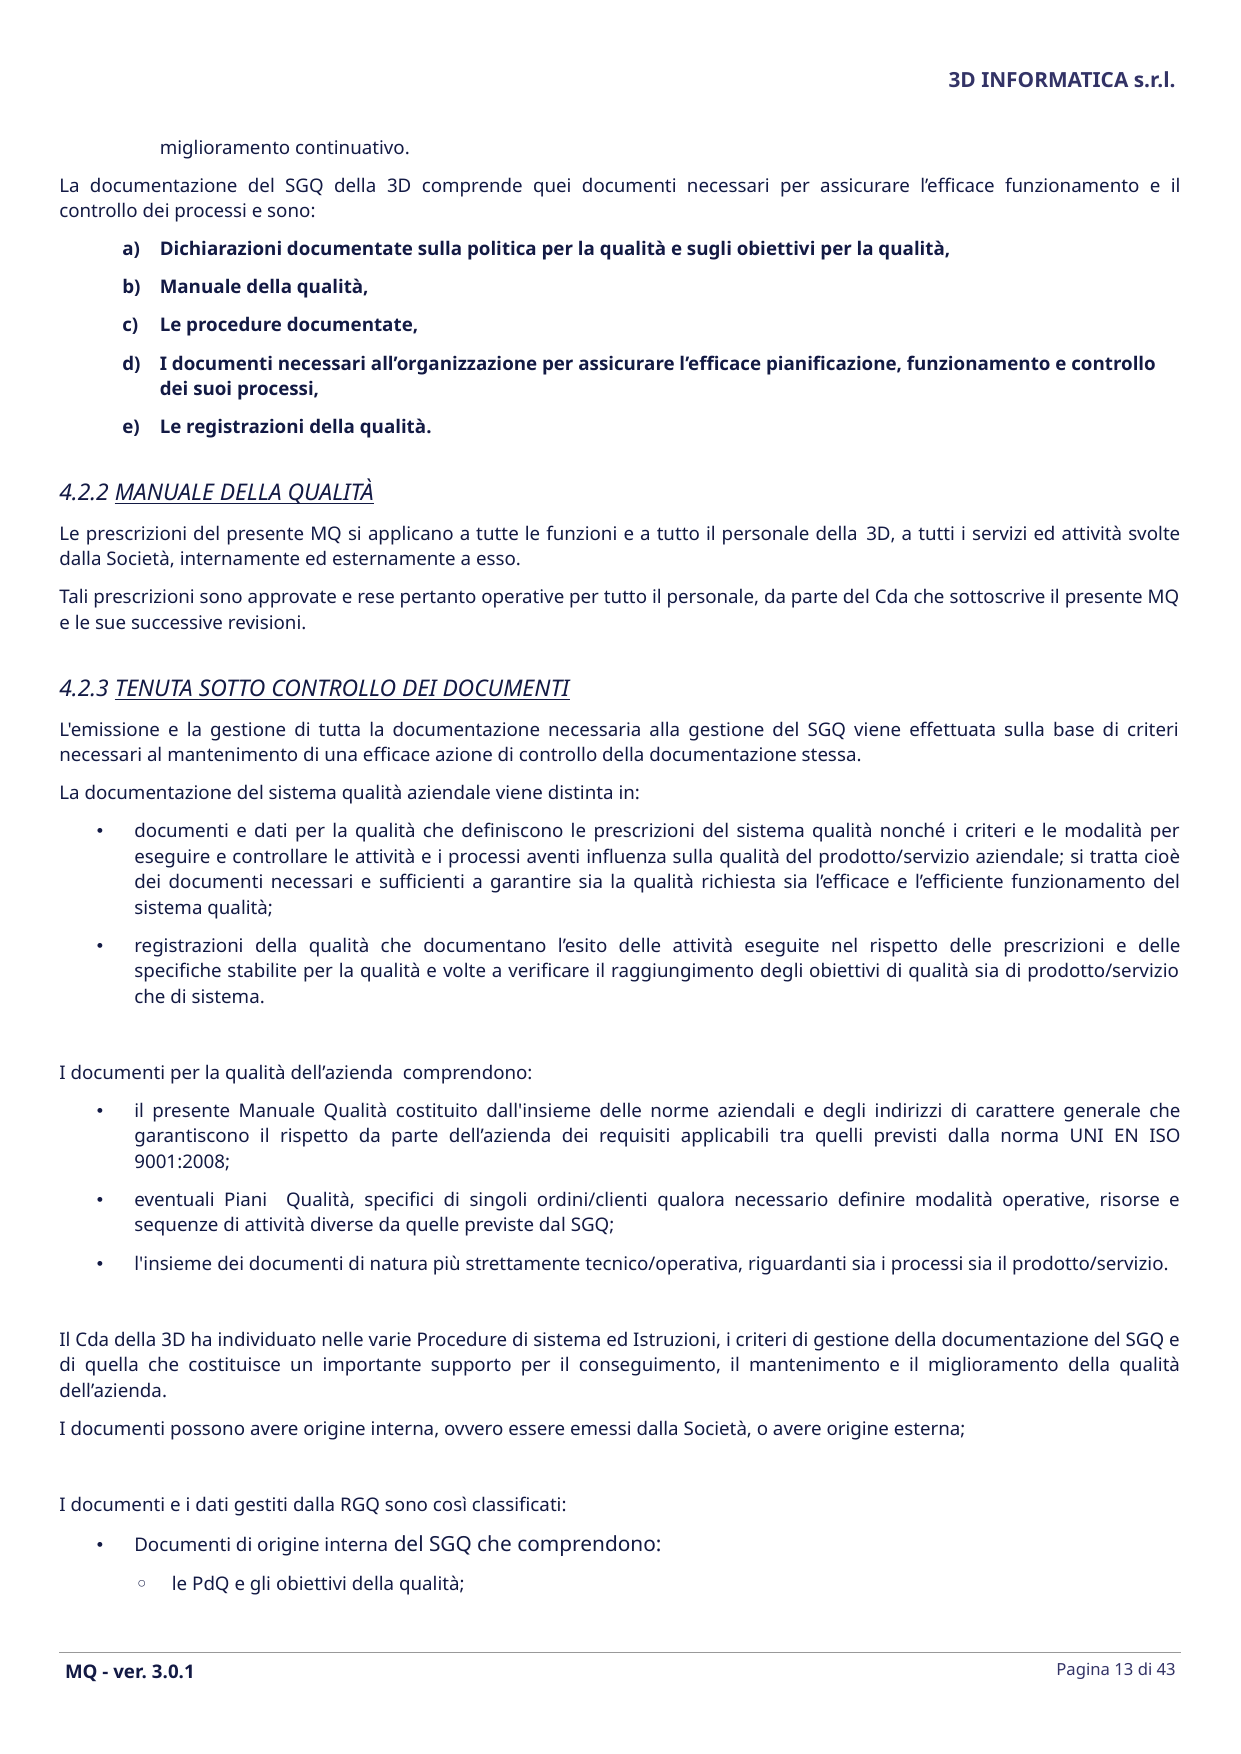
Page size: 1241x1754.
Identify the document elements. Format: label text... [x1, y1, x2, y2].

list Dichiarazioni documentate sulla politica per la qualità e sugli obiettivi per la qualità, [122, 236, 1181, 261]
list Le procedure documentate, [122, 312, 1181, 337]
text La documentazione del sistema qualità aziendale viene distinta in: [59, 779, 1181, 805]
text L'emissione e la gestione di tutta la documentazione necessaria alla gestione del SGQ viene effettuata sulla base di criteri necessari al mantenimento di una efficace azione di controllo della documentazione stessa. [59, 716, 1181, 767]
list registrazioni della qualità che documentano l’esito delle attività eseguite nel rispetto delle prescrizioni e delle specifiche stabilite per la qualità e volte a verificare il raggiungimento degli obiettivi di qualità sia di prodotto/servizio che di sistema. [97, 932, 1181, 1009]
text Le prescrizioni del presente MQ si applicano a tutte le funzioni e a tutto il personale della 3D, a tutti i servizi ed attività svolte dalla Società, internamente ed esternamente a esso. [59, 520, 1181, 571]
text I documenti per la qualità dell’azienda comprendono: [59, 1059, 1181, 1085]
list eventuali Piani Qualità, specifici di singoli ordini/clienti qualora necessario definire modalità operative, risorse e sequenze di attività diverse da quelle previste dal SGQ; [97, 1186, 1181, 1237]
text I documenti e i dati gestiti dalla RGQ sono così classificati: [59, 1491, 1181, 1516]
subtitle Tenuta sotto controllo dei documenti [59, 672, 1181, 703]
list Le registrazioni della qualità. [122, 413, 1181, 439]
list l'insieme dei documenti di natura più strettamente tecnico/operativa, riguardanti sia i processi sia il prodotto/servizio. [97, 1250, 1181, 1275]
list il presente Manuale Qualità costituito dall'insieme delle norme aziendali e degli indirizzi di carattere generale che garantiscono il rispetto da parte dell’azienda dei requisiti applicabili tra quelli previsti dalla norma UNI EN ISO 9001:2008; [97, 1097, 1181, 1174]
text Il Cda della 3D ha individuato nelle varie Procedure di sistema ed Istruzioni, i criteri di gestione della documentazione del SGQ e di quella che costituisce un importante supporto per il conseguimento, il mantenimento e il miglioramento della qualità dell’azienda. [59, 1326, 1181, 1402]
text I documenti possono avere origine interna, ovvero essere emessi dalla Società, o avere origine esterna; [59, 1415, 1181, 1440]
text La documentazione del SGQ della 3D comprende quei documenti necessari per assicurare l’efficace funzionamento e il controllo dei processi e sono: [59, 172, 1181, 223]
text Tali prescrizioni sono approvate e rese pertanto operative per tutto il personale, da parte del Cda che sottoscrive il presente MQ e le sue successive revisioni. [59, 584, 1181, 635]
subtitle Manuale della qualità [59, 476, 1181, 508]
list Manuale della qualità, [122, 274, 1181, 299]
list le PdQ e gli obiettivi della qualità; [134, 1570, 1181, 1595]
list I documenti necessari all’organizzazione per assicurare l’efficace pianificazione, funzionamento e controllo dei suoi processi, [122, 350, 1181, 401]
list miglioramento continuativo. [122, 134, 1181, 160]
list documenti e dati per la qualità che definiscono le prescrizioni del sistema qualità nonché i criteri e le modalità per eseguire e controllare le attività e i processi aventi influenza sulla qualità del prodotto/servizio aziendale; si tratta cioè dei documenti necessari e sufficienti a garantire sia la qualità richiesta sia l’efficace e l’efficiente funzionamento del sistema qualità; [97, 817, 1181, 919]
list Documenti di origine interna del SGQ che comprendono: [97, 1529, 1181, 1557]
